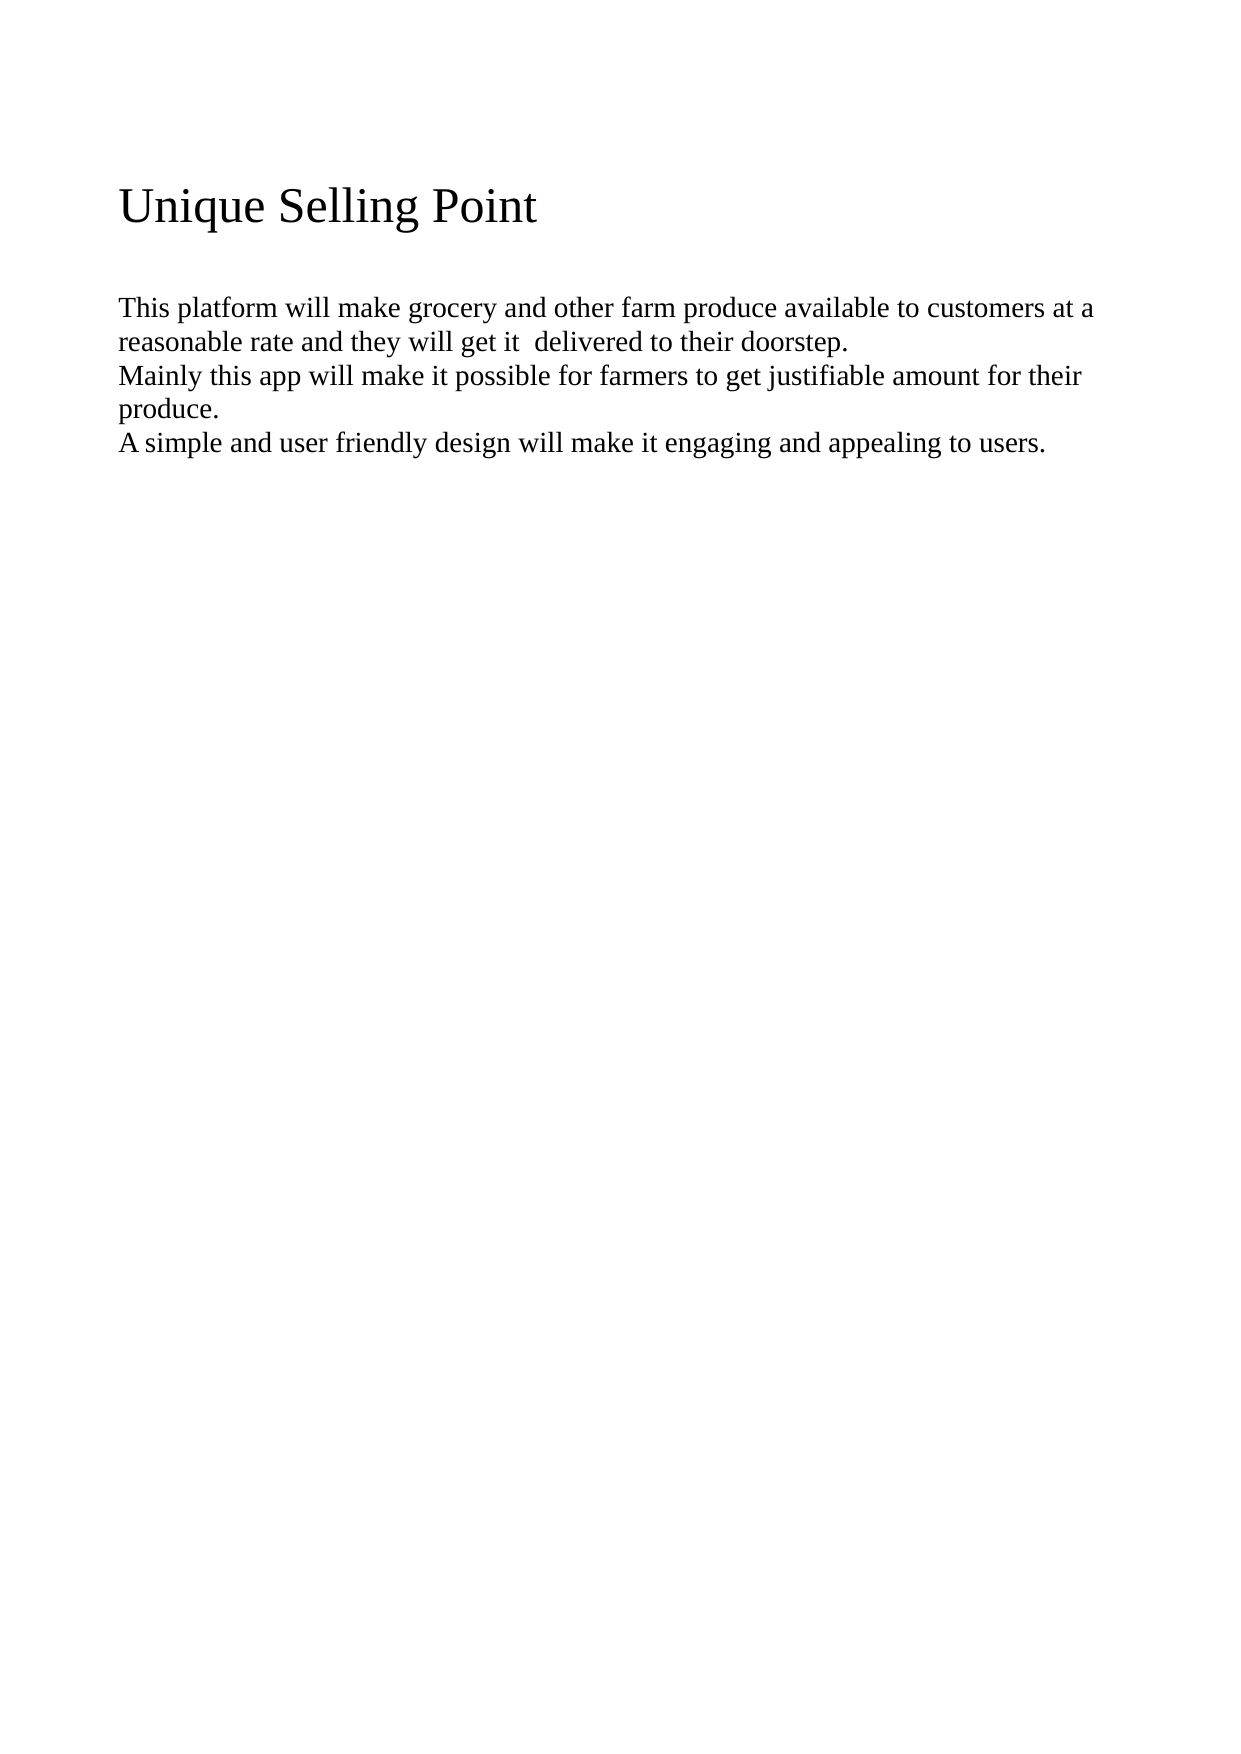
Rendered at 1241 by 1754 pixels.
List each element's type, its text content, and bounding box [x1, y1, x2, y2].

text Unique Selling Point [118, 176, 1122, 233]
text This platform will make grocery and other farm produce available to customers at a reasonable rate and they will get it delivered to their doorstep. [118, 291, 1122, 358]
text Mainly this app will make it possible for farmers to get justifiable amount for their produce. [118, 358, 1122, 425]
text A simple and user friendly design will make it engaging and appealing to users. [118, 425, 1122, 458]
